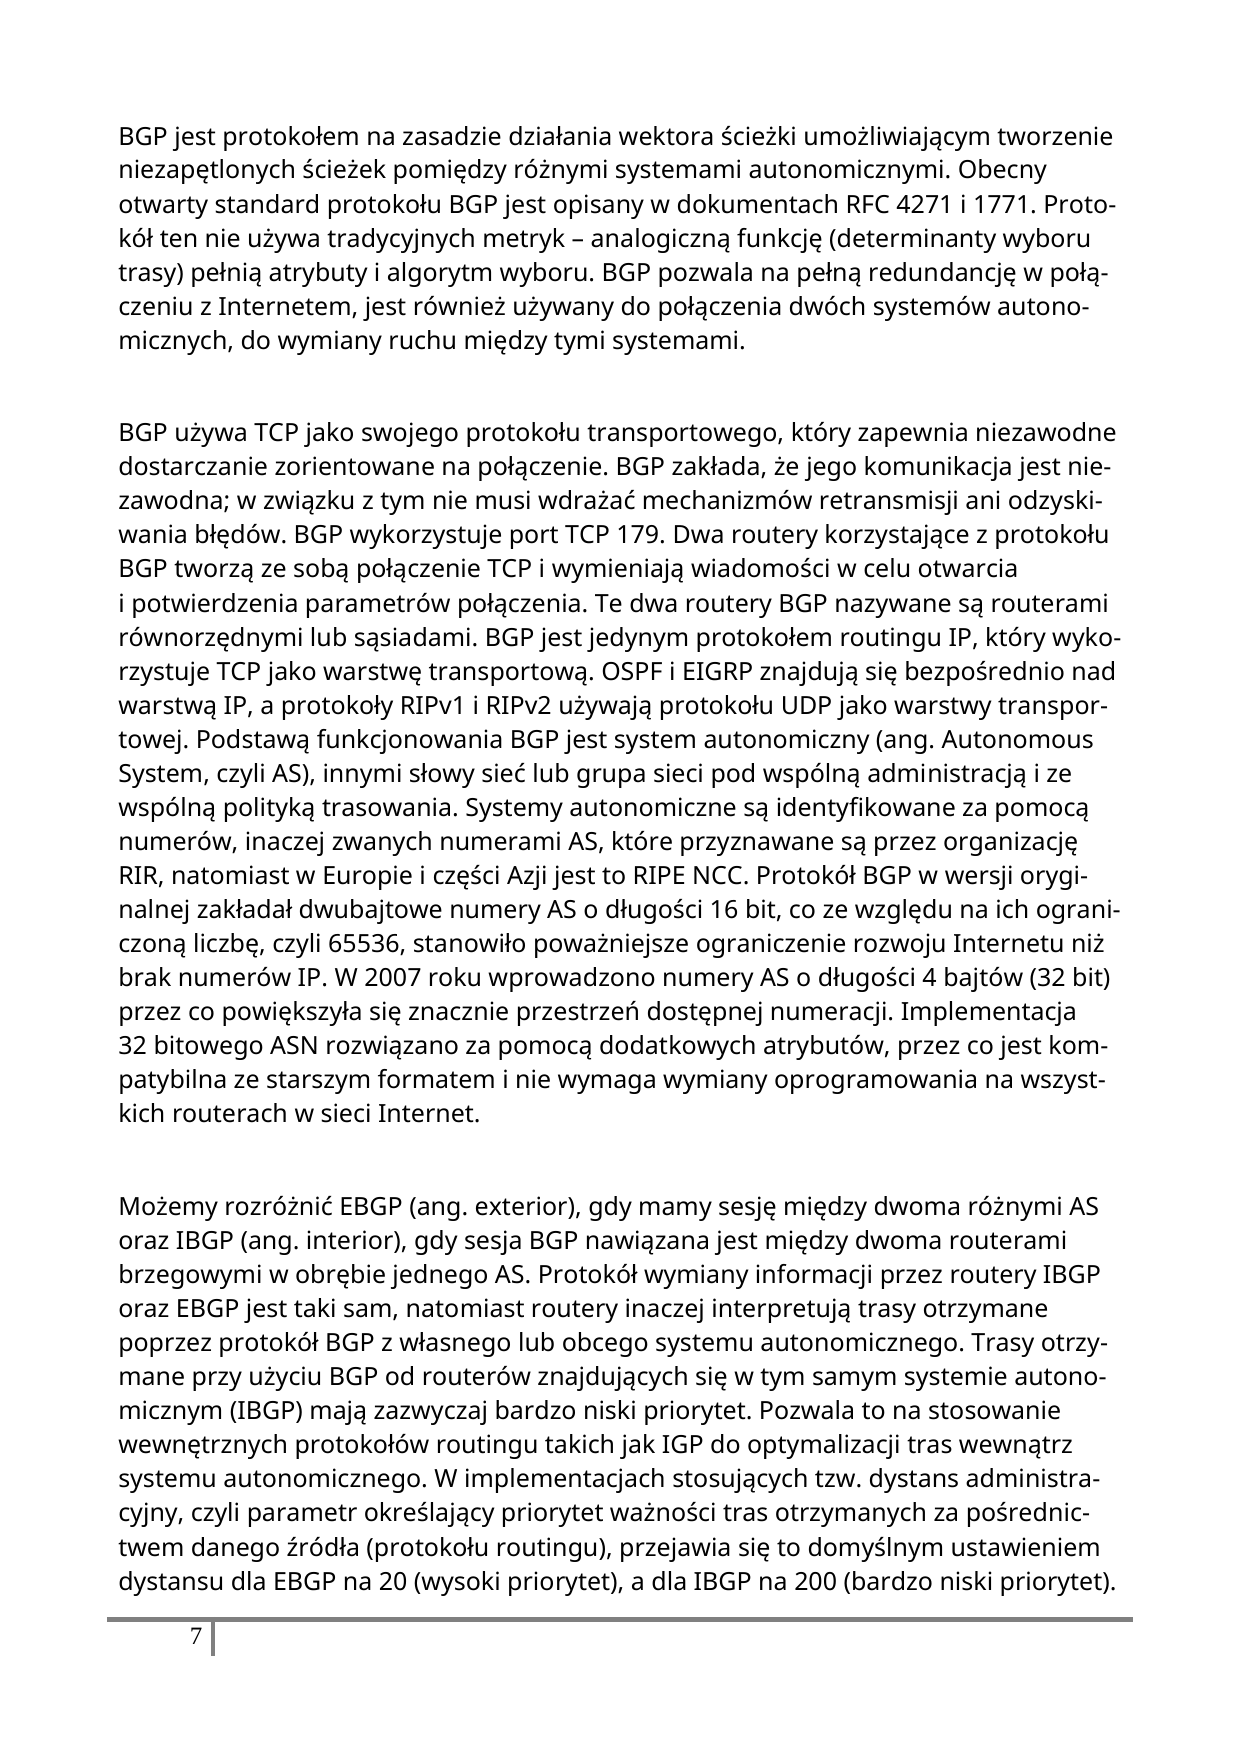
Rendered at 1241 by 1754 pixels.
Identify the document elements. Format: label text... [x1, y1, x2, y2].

text BGP jest pro­to­ko­łem na zasa­dzie dzia­ła­nia wek­tora ścieżki umoż­li­wia­ją­cym two­rze­nie nie­za­pę­tlo­nych ście­żek pomię­dzy róż­nymi sys­temami auto­no­micznymi. Obecny otwarty stan­dard pro­to­kołu BGP jest opi­sany w doku­men­tach RFC 4271 i 1771. Pro­to­kół ten nie używa tra­dy­cyj­nych metryk – ana­lo­giczną funk­cję (deter­mi­nanty wyboru trasy) peł­nią atry­buty i algo­rytm wyboru. BGP pozwala na pełną redun­dan­cję w połą­cze­niu z Inter­netem, jest rów­nież uży­wany do połą­cze­nia dwóch sys­temów auto­no­micznych, do wymiany ruchu mię­dzy tymi sys­temami. [118, 118, 1122, 357]
text BGP używa TCP jako swo­jego pro­to­kołu trans­por­to­wego, który zapew­nia nie­za­wodne dostar­cza­nie zorien­to­wane na połą­cze­nie. BGP zakłada, że ​​jego komu­ni­ka­cja jest nie­za­wodna; w związku z tym nie musi wdra­żać mecha­ni­zmów retrans­mi­sji ani odzy­ski­wa­nia błę­dów. BGP wyko­rzy­stuje port TCP 179. Dwa routery korzy­sta­jące z pro­to­kołu BGP two­rzą ze sobą połą­cze­nie TCP i wymie­niają wia­do­mo­ści w celu otwar­cia i potwier­dze­nia para­metrów połą­cze­nia. Te dwa routery BGP nazy­wane są route­rami rów­no­rzęd­nymi lub sąsia­dami. BGP jest jedy­nym pro­to­ko­łem routingu IP, który wyko­rzy­stuje TCP jako war­stwę trans­por­tową. OSPF i EIGRP znaj­dują się bezpośred­nio nad war­stwą IP, a pro­to­koły RIPv1 i RIPv2 uży­wają pro­to­kołu UDP jako war­stwy trans­por­to­wej. Pod­stawą funk­cjo­no­wa­nia BGP jest sys­tem auto­no­miczny (ang. Auto­no­mous System, czyli AS), innymi słowy sieć lub grupa sieci pod wspólną admi­ni­stra­cją i ze wspólną poli­tyką tra­so­wa­nia. Systemy auto­no­miczne są iden­ty­fi­ko­wane za pomocą nume­rów, ina­czej zwa­nych nume­rami AS, które przy­zna­wane są przez orga­ni­za­cję RIR, nato­miast w Euro­pie i czę­ści Azji jest to RIPE NCC. Pro­to­kół BGP w wer­sji ory­gi­nal­nej zakła­dał dwu­baj­towe numery AS o dłu­go­ści 16 bit, co ze względu na ich ogra­ni­czoną liczbę, czyli 65536, sta­nowiło poważ­niej­sze ogra­ni­cze­nie roz­woju Inter­netu niż brak nume­rów IP. W 2007 roku wpro­wa­dzono numery AS o dłu­go­ści 4 baj­tów (32 bit) przez co powięk­szyła się znacz­nie prze­strzeń dostęp­nej nume­ra­cji. Imple­men­ta­cja 32 bito­wego ASN roz­wią­zano za pomocą dodat­ko­wych atry­bu­tów, przez co jest kom­pa­ty­bilna ze star­szym for­ma­tem i nie wymaga wymiany opro­gra­mo­wa­nia na wszyst­kich route­rach w sieci Inter­net. [118, 415, 1122, 1130]
text Możemy roz­róż­nić EBGP (ang. exte­rior), gdy mamy sesję mię­dzy dwoma róż­nymi AS oraz IBGP (ang. inte­rior), gdy sesja BGP nawią­zana jest mię­dzy dwoma route­rami brze­go­wymi w obrę­bie jed­nego AS. Pro­to­kół wymiany infor­ma­cji przez routery IBGP oraz EBGP jest taki sam, nato­miast routery ina­czej inter­pre­tują trasy otrzy­mane poprzez pro­to­kół BGP z wła­snego lub obcego sys­temu auto­no­micz­nego. Trasy otrzy­mane przy uży­ciu BGP od route­rów znaj­du­ją­cych się w tym samym sys­temie auto­no­micznym (IBGP) mają zazwy­czaj bar­dzo niski prio­ry­tet. Pozwala to na sto­so­wa­nie wewnętrz­nych pro­to­ko­łów routingu takich jak IGP do opty­ma­li­za­cji tras wewnątrz sys­temu auto­no­micz­nego. W imple­men­ta­cjach sto­su­ją­cych tzw. dystans admi­ni­stra­cyjny, czyli para­metr okre­ślający prio­ry­tet waż­no­ści tras otrzy­ma­nych za pośred­nic­twem danego źró­dła (pro­to­kołu routingu), prze­ja­wia się to domyśl­nym usta­wie­niem dystansu dla EBGP na 20 (wysoki prio­ry­tet), a dla IBGP na 200 (bar­dzo niski prio­ry­tet). [118, 1188, 1122, 1597]
